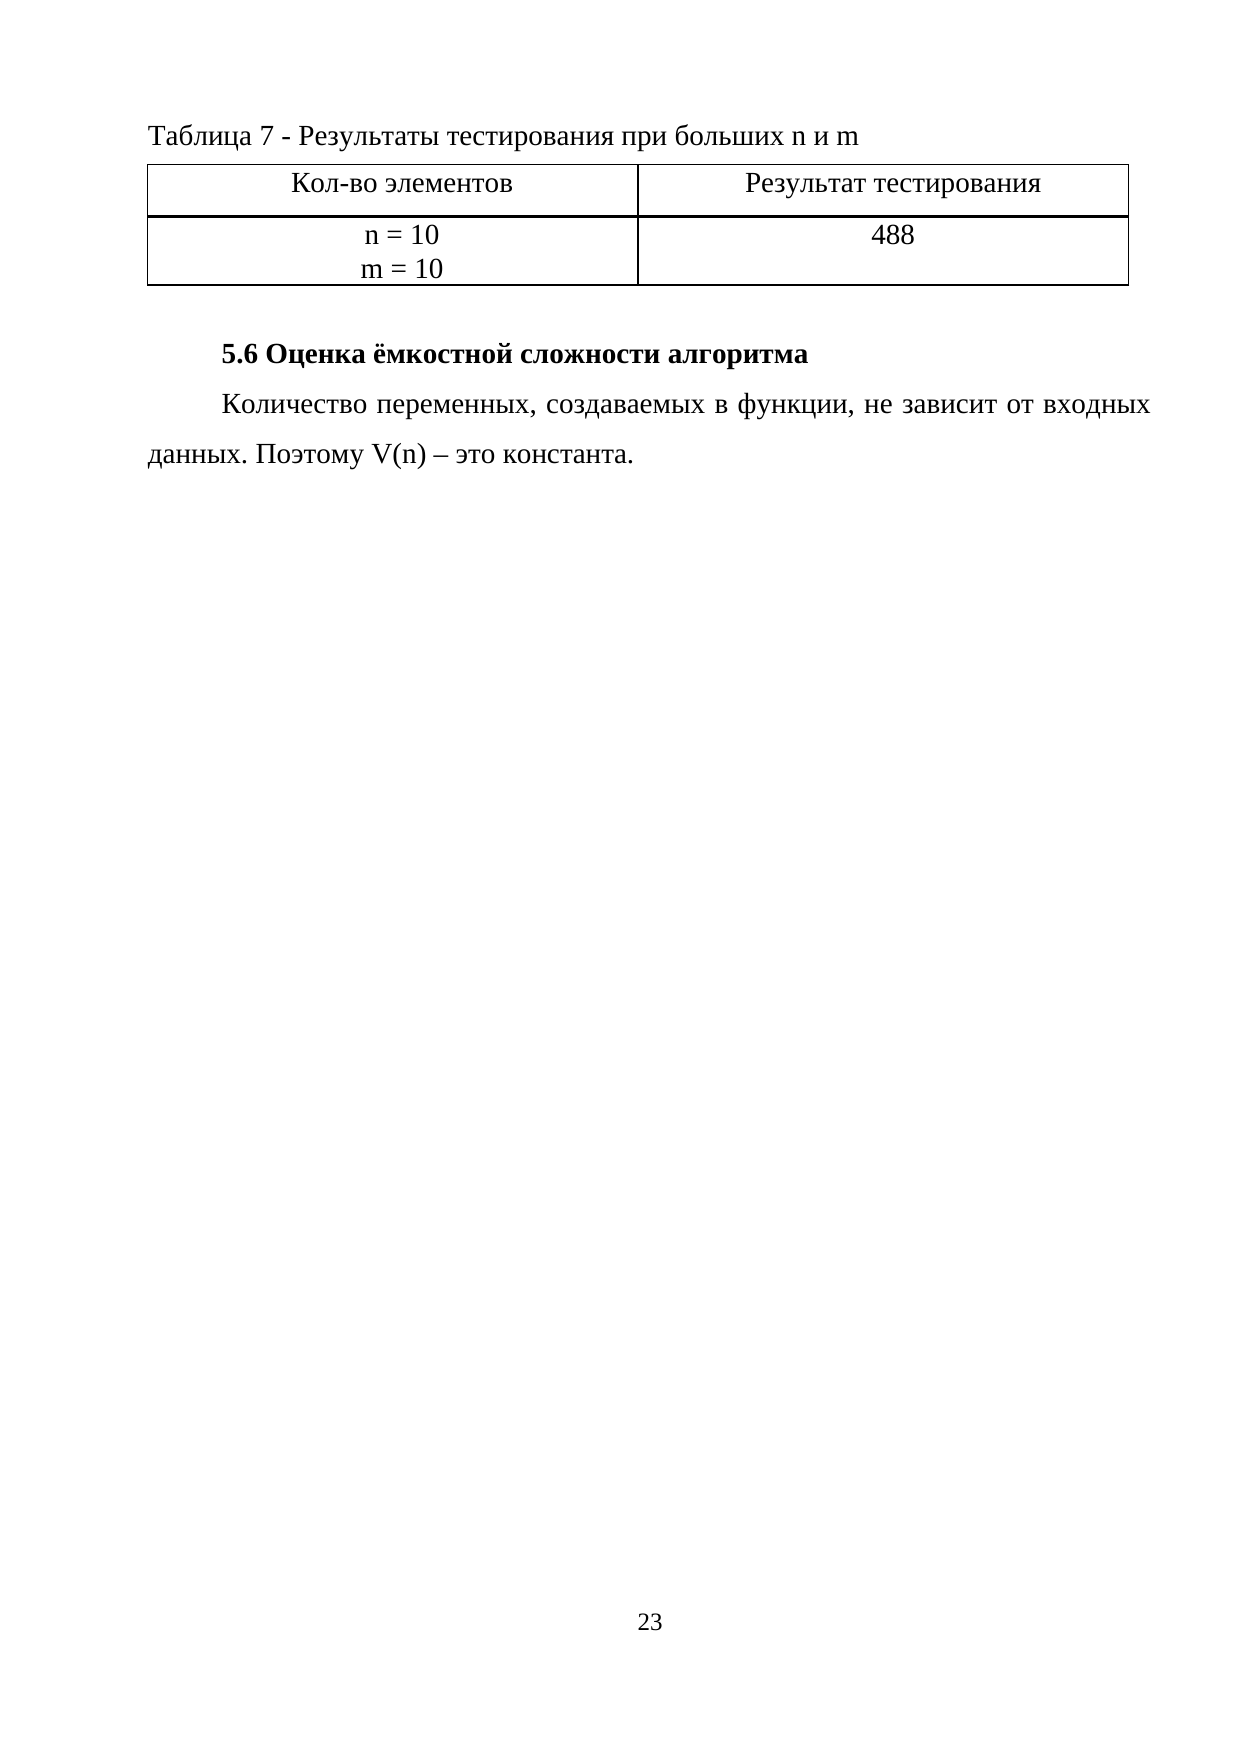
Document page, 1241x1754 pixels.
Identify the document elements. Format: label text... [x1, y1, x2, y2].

text Количество переменных, создаваемых в функции, не зависит от входных данных. Поэтому V(n) – это константа. [148, 386, 1152, 470]
table_header Кол-во элементов [148, 165, 637, 215]
text 5.6 Оценка ёмкостной сложности алгоритма [148, 336, 1152, 369]
table_header Результат тестирования [639, 165, 1128, 215]
table_cell n = 10 m = 10 [148, 218, 637, 284]
text Таблица 7 - Результаты тестирования при больших n и m [148, 118, 1152, 152]
table_cell 488 [639, 218, 1128, 284]
